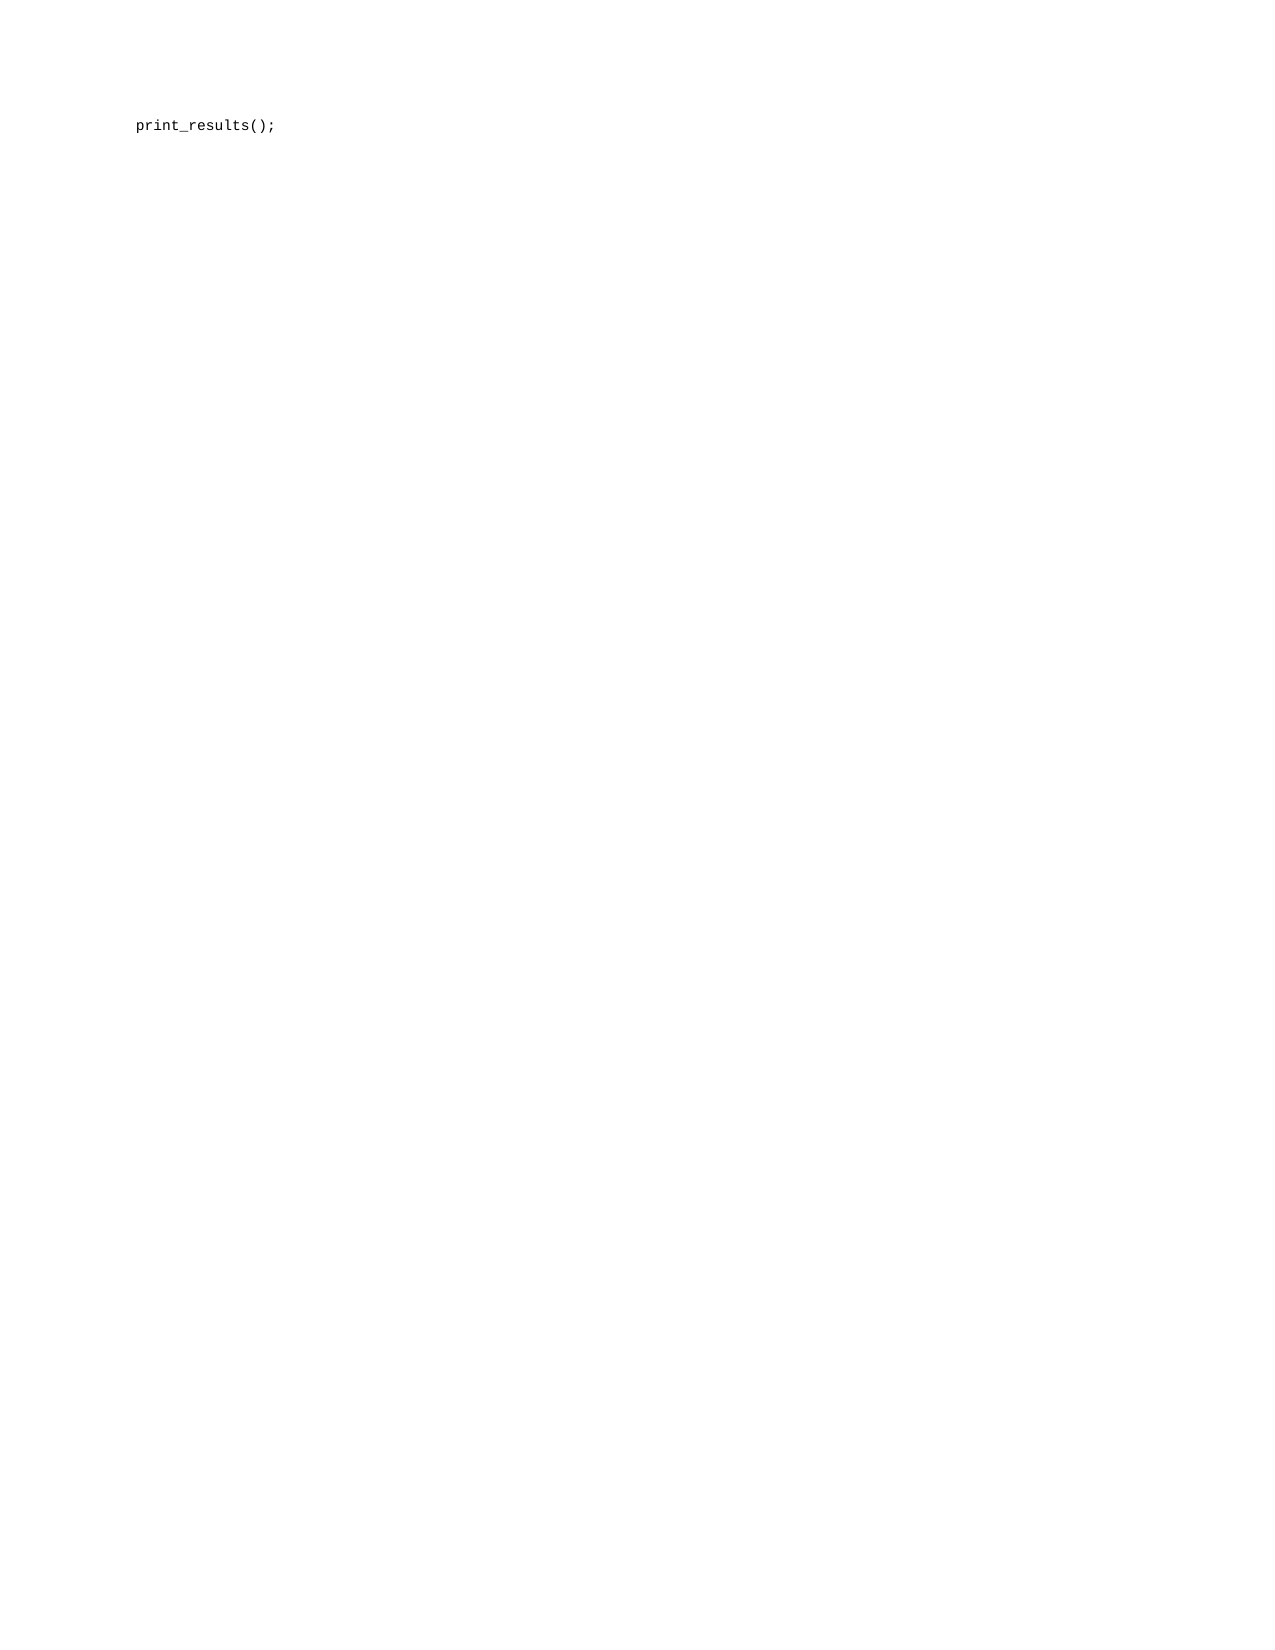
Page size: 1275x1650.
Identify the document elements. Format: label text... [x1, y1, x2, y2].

text print_results(); [118, 118, 1157, 135]
